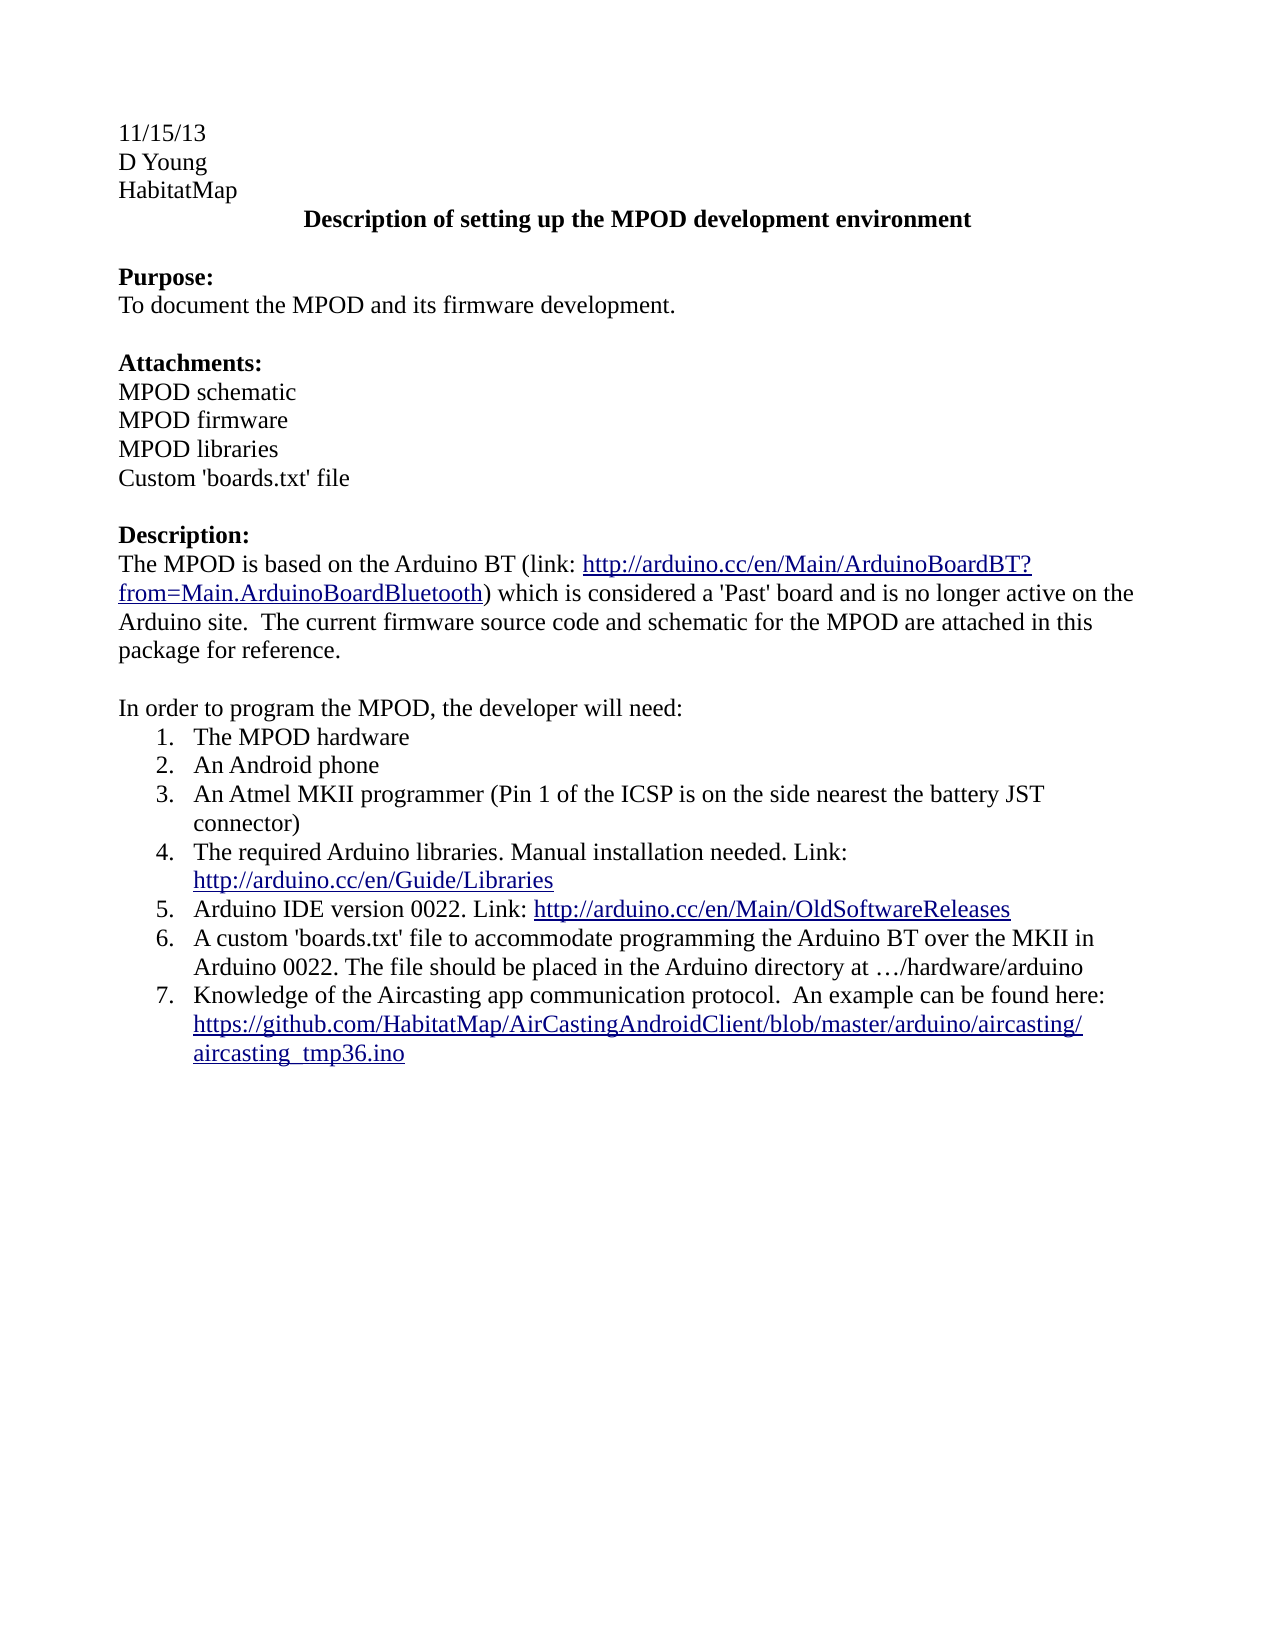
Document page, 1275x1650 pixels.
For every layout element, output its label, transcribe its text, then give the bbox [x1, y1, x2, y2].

text In order to program the MPOD, the developer will need: [118, 693, 1157, 722]
text HabitatMap [118, 176, 1157, 204]
text MPOD firmware [118, 406, 1157, 434]
text D Young [118, 147, 1157, 176]
text MPOD schematic [118, 377, 1157, 406]
list An Atmel MKII programmer (Pin 1 of the ICSP is on the side nearest the battery JST connector) [156, 779, 1157, 837]
list The MPOD hardware [156, 722, 1157, 751]
list A custom 'boards.txt' file to accommodate programming the Arduino BT over the MKII in Arduino 0022. The file should be placed in the Arduino directory at …/hardware/arduino [156, 923, 1157, 981]
text To document the MPOD and its firmware development. [118, 291, 1157, 319]
list The required Arduino libraries. Manual installation needed. Link: http://arduino.cc/en/Guide/Libraries [156, 837, 1157, 894]
text Purpose: [118, 262, 1157, 291]
text Description: [118, 521, 1157, 549]
list Arduino IDE version 0022. Link: http://arduino.cc/en/Main/OldSoftwareReleases [156, 894, 1157, 923]
text Attachments: [118, 348, 1157, 377]
text Description of setting up the MPOD development environment [118, 204, 1157, 233]
text 11/15/13 [118, 118, 1157, 147]
list Knowledge of the Aircasting app communication protocol. An example can be found here: https://github.com/HabitatMap/AirCastingAndroidClient/blob/master/arduino/aircasting/aircasting_tmp36.ino [156, 981, 1157, 1067]
text MPOD libraries [118, 434, 1157, 463]
text Custom 'boards.txt' file [118, 463, 1157, 492]
text The MPOD is based on the Arduino BT (link: http://arduino.cc/en/Main/ArduinoBoardBT?from=Main.ArduinoBoardBluetooth) which is considered a 'Past' board and is no longer active on the Arduino site. The current firmware source code and schematic for the MPOD are attached in this package for reference. [118, 549, 1157, 664]
list An Android phone [156, 751, 1157, 779]
